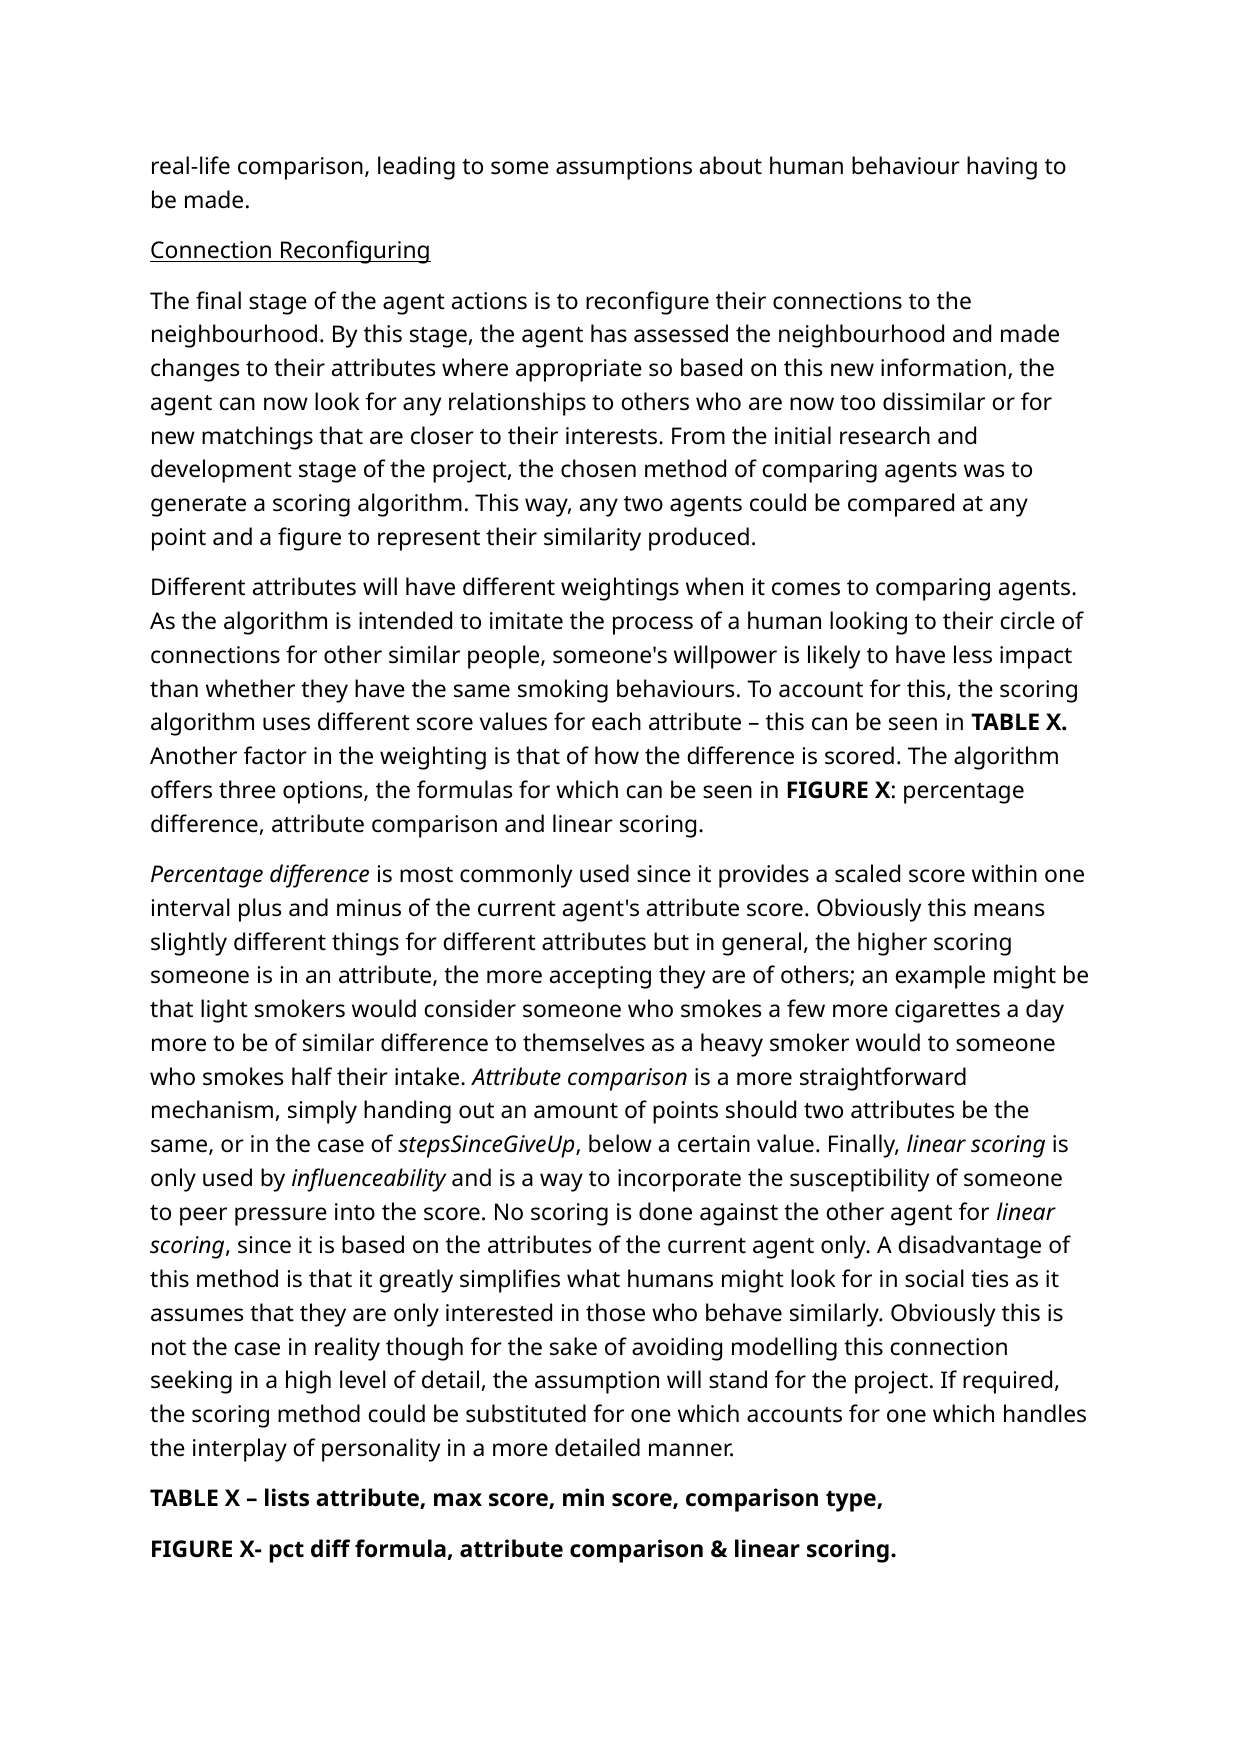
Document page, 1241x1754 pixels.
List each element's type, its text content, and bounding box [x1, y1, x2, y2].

text Connection Reconfiguring [150, 234, 1090, 265]
text The final stage of the agent actions is to reconfigure their connections to the neighbourhood. By this stage, the agent has assessed the neighbourhood and made changes to their attributes where appropriate so based on this new information, the agent can now look for any relationships to others who are now too dissimilar or for new matchings that are closer to their interests. From the initial research and development stage of the project, the chosen method of comparing agents was to generate a scoring algorithm. This way, any two agents could be compared at any point and a figure to represent their similarity produced. [150, 284, 1090, 552]
text real-life comparison, leading to some assumptions about human behaviour having to be made. [150, 150, 1090, 215]
text Percentage difference is most commonly used since it provides a scaled score within one interval plus and minus of the current agent's attribute score. Obviously this means slightly different things for different attributes but in general, the higher scoring someone is in an attribute, the more accepting they are of others; an example might be that light smokers would consider someone who smokes a few more cigarettes a day more to be of similar difference to themselves as a heavy smoker would to someone who smokes half their intake. Attribute comparison is a more straightforward mechanism, simply handing out an amount of points should two attributes be the same, or in the case of stepsSinceGiveUp, below a certain value. Finally, linear scoring is only used by influenceability and is a way to incorporate the susceptibility of someone to peer pressure into the score. No scoring is done against the other agent for linear scoring, since it is based on the attributes of the current agent only. A disadvantage of this method is that it greatly simplifies what humans might look for in social ties as it assumes that they are only interested in those who behave similarly. Obviously this is not the case in reality though for the sake of avoiding modelling this connection seeking in a high level of detail, the assumption will stand for the project. If required, the scoring method could be substituted for one which accounts for one which handles the interplay of personality in a more detailed manner. [150, 858, 1090, 1463]
text FIGURE X- pct diff formula, attribute comparison & linear scoring. [150, 1532, 1090, 1564]
text TABLE X – lists attribute, max score, min score, comparison type, [150, 1482, 1090, 1513]
text Different attributes will have different weightings when it comes to comparing agents. As the algorithm is intended to imitate the process of a human looking to their circle of connections for other similar people, someone's willpower is likely to have less impact than whether they have the same smoking behaviours. To account for this, the scoring algorithm uses different score values for each attribute – this can be seen in TABLE X. Another factor in the weighting is that of how the difference is scored. The algorithm offers three options, the formulas for which can be seen in FIGURE X: percentage difference, attribute comparison and linear scoring. [150, 571, 1090, 839]
